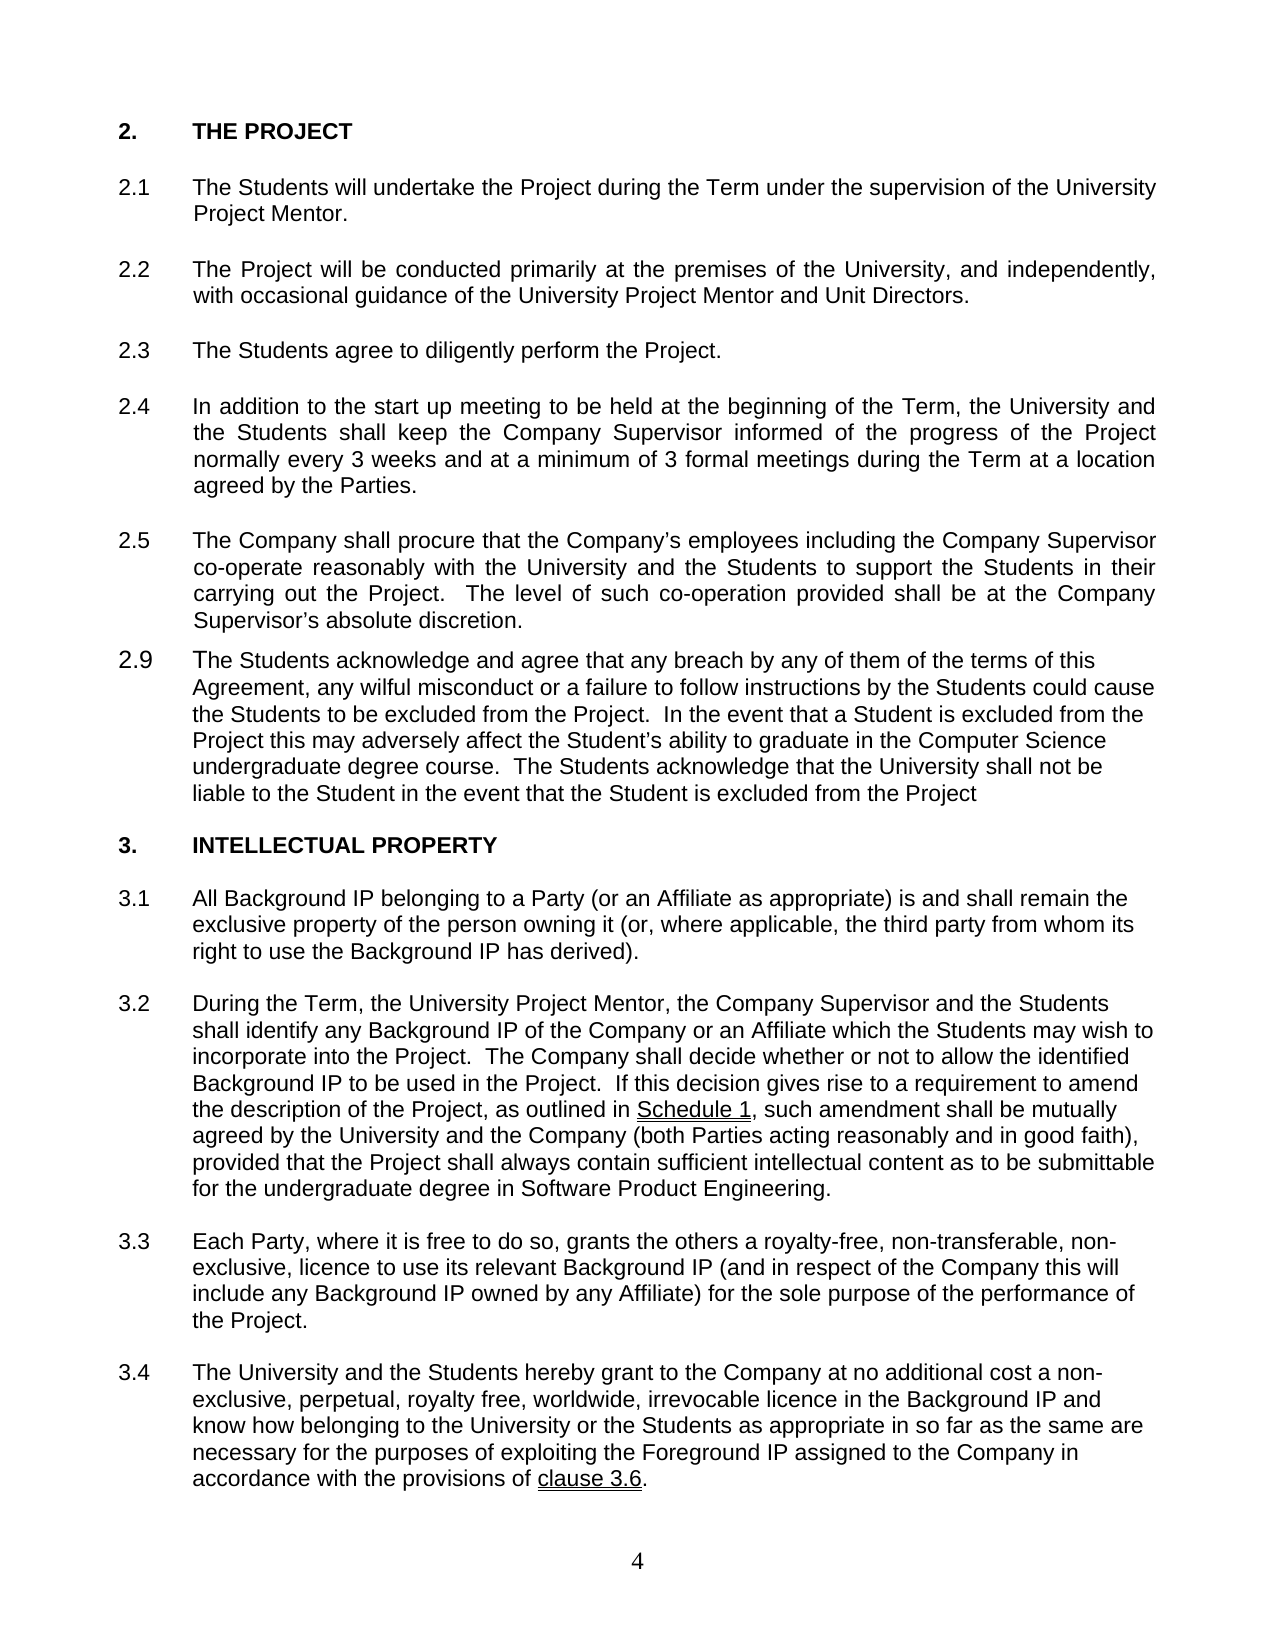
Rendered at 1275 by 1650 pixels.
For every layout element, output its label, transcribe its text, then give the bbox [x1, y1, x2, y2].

text 2.9 The Students acknowledge and agree that any breach by any of them of the terms of this Agreement, any wilful misconduct or a failure to follow instructions by the Students could cause the Students to be excluded from the Project. In the event that a Student is excluded from the Project this may adversely affect the Student’s ability to graduate in the Computer Science undergraduate degree course. The Students acknowledge that the University shall not be liable to the Student in the event that the Student is excluded from the Project [118, 645, 1157, 806]
list The Project will be conducted primarily at the premises of the University, and independently, with occasional guidance of the University Project Mentor and Unit Directors. [118, 256, 1157, 308]
list Each Party, where it is free to do so, grants the others a royalty-free, non-transferable, non-exclusive, licence to use its relevant Background IP (and in respect of the Company this will include any Background IP owned by any Affiliate) for the sole purpose of the performance of the Project. [118, 1228, 1157, 1333]
list All Background IP belonging to a Party (or an Affiliate as appropriate) is and shall remain the exclusive property of the person owning it (or, where applicable, the third party from whom its right to use the Background IP has derived). [118, 885, 1157, 964]
list INTELLECTUAL PROPERTY [118, 832, 1157, 859]
subtitle In addition to the start up meeting to be held at the beginning of the Term, the University and the Students shall keep the Company Supervisor informed of the progress of the Project normally every 3 weeks and at a minimum of 3 formal meetings during the Term at a location agreed by the Parties. [118, 393, 1157, 498]
list THE PROJECT [118, 118, 1157, 144]
list The Students agree to diligently perform the Project. [118, 337, 1157, 364]
list During the Term, the University Project Mentor, the Company Supervisor and the Students shall identify any Background IP of the Company or an Affiliate which the Students may wish to incorporate into the Project. The Company shall decide whether or not to allow the identified Background IP to be used in the Project. If this decision gives rise to a requirement to amend the description of the Project, as outlined in Schedule 1, such amendment shall be mutually agreed by the University and the Company (both Parties acting reasonably and in good faith), provided that the Project shall always contain sufficient intellectual content as to be submittable for the undergraduate degree in Software Product Engineering. [118, 990, 1157, 1201]
subtitle The Company shall procure that the Company’s employees including the Company Supervisor co-operate reasonably with the University and the Students to support the Students in their carrying out the Project. The level of such co-operation provided shall be at the Company Supervisor’s absolute discretion. [118, 527, 1157, 633]
list The University and the Students hereby grant to the Company at no additional cost a non-exclusive, perpetual, royalty free, worldwide, irrevocable licence in the Background IP and know how belonging to the University or the Students as appropriate in so far as the same are necessary for the purposes of exploiting the Foreground IP assigned to the Company in accordance with the provisions of clause 3.6. [118, 1359, 1157, 1491]
list The Students will undertake the Project during the Term under the supervision of the University Project Mentor. [118, 174, 1157, 226]
